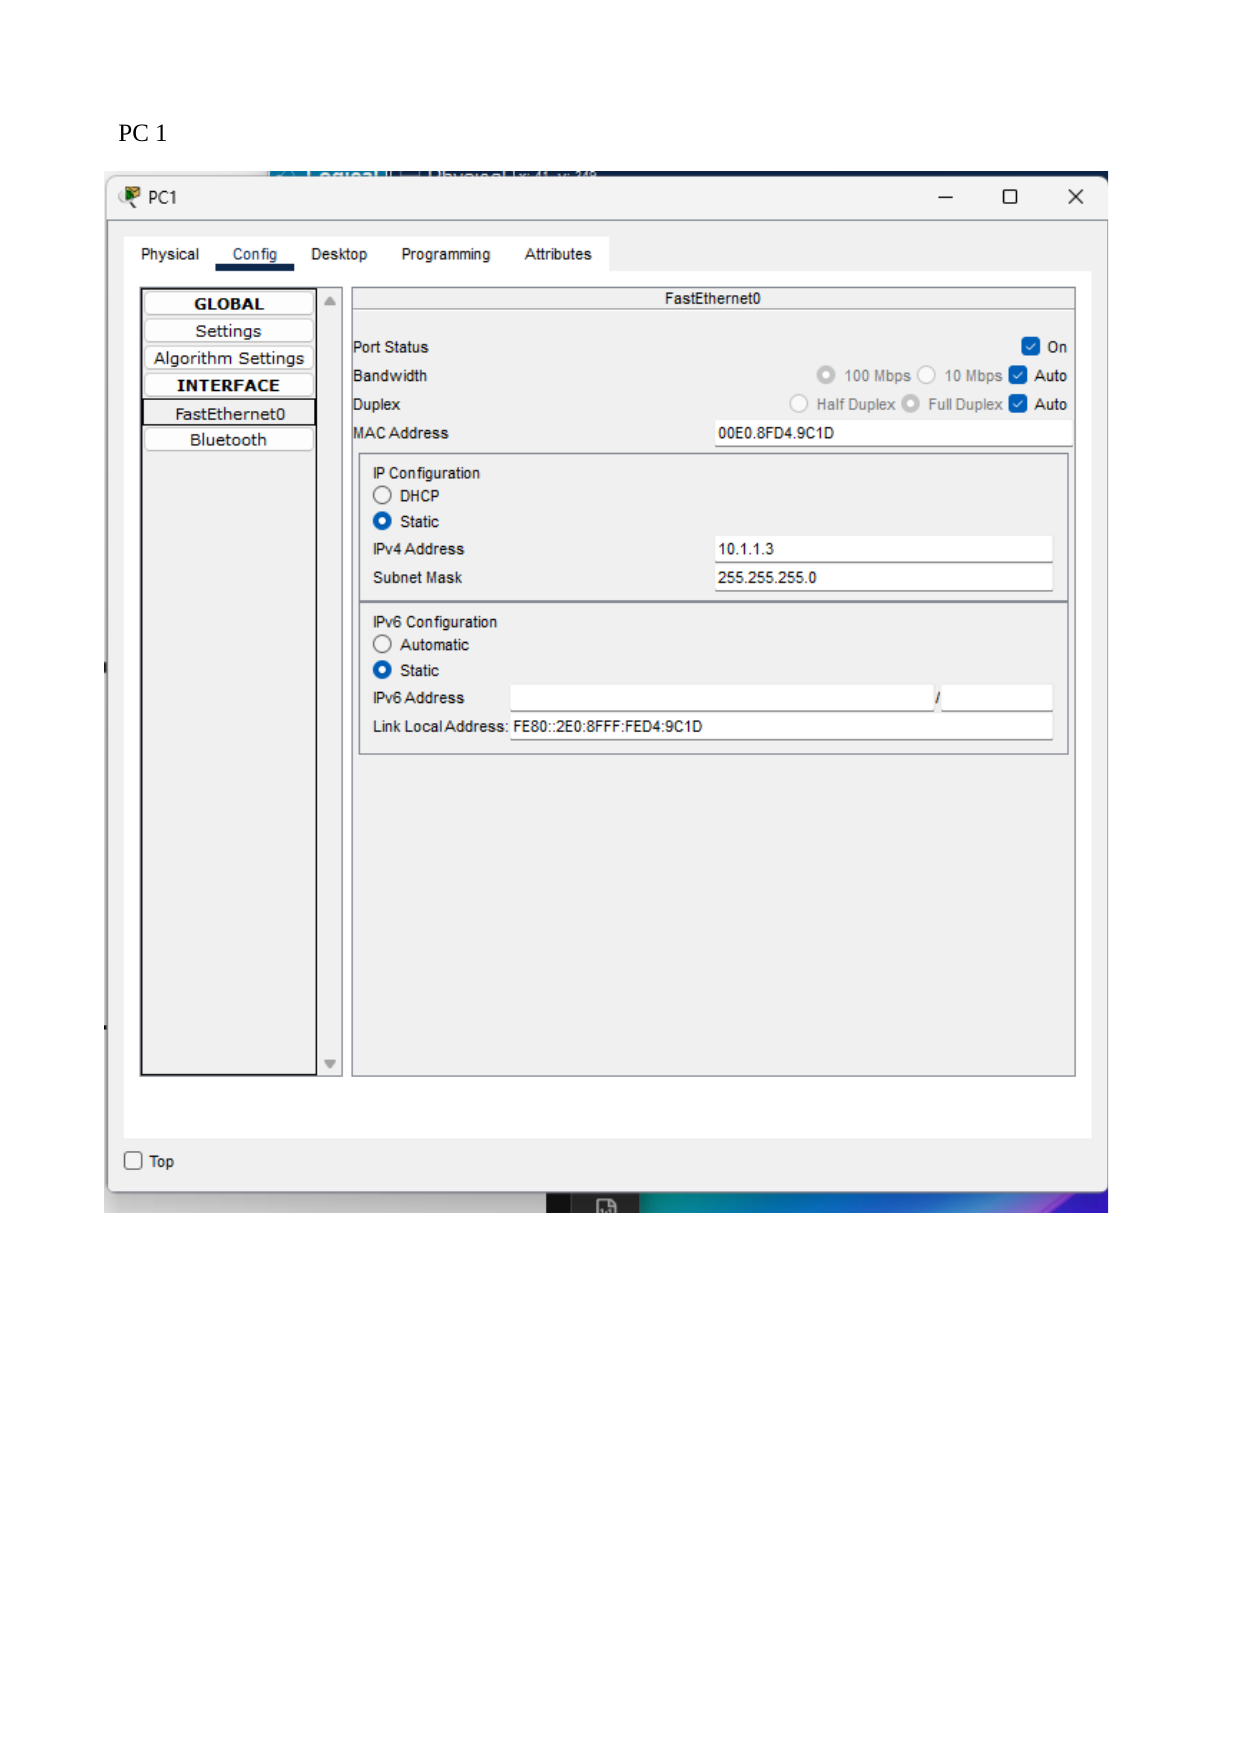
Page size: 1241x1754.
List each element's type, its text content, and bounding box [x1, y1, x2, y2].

picture [104, 171, 1109, 1213]
text PC 1 [118, 118, 1122, 147]
